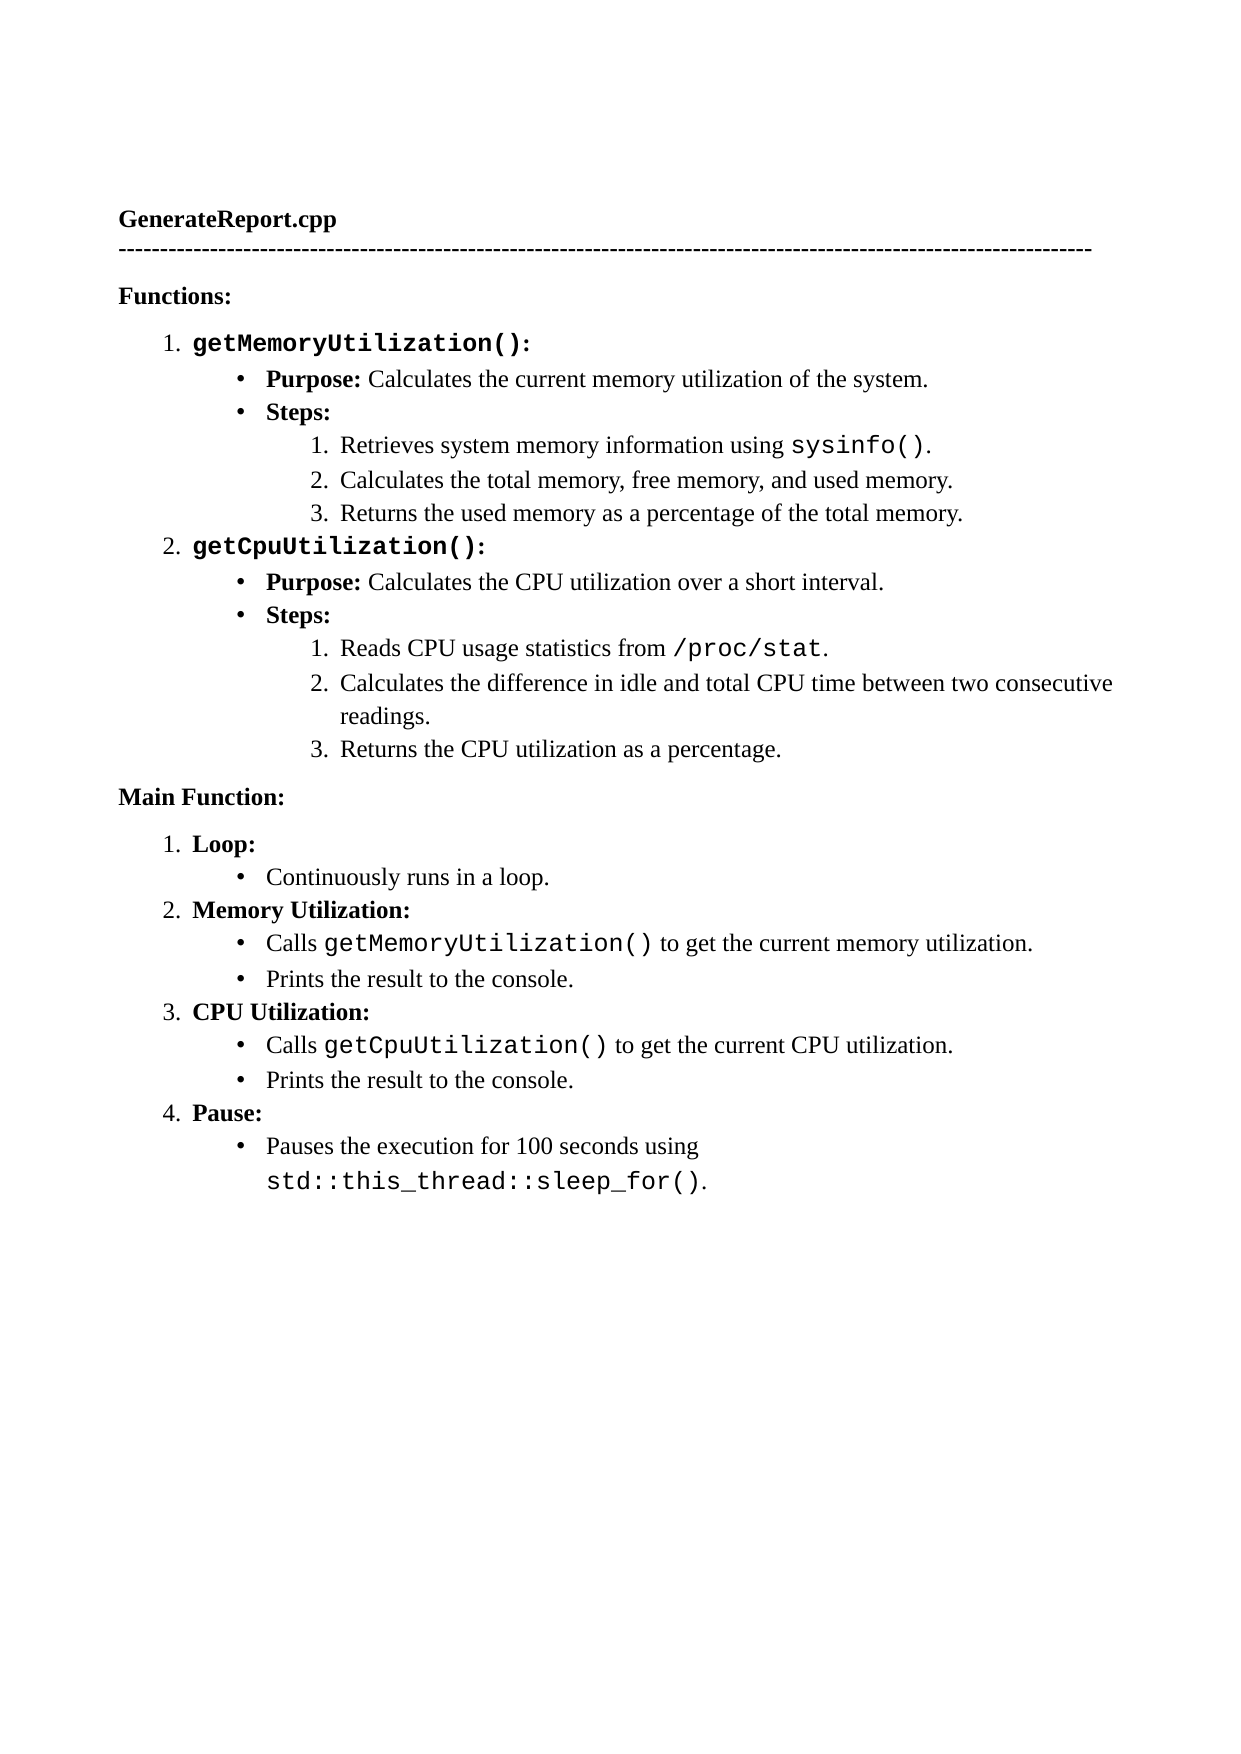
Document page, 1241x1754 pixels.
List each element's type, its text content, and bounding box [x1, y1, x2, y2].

text --------------------------------------------------------------------------------------------------------------------- [118, 233, 1122, 262]
list Pauses the execution for 100 seconds using std::this_thread::sleep_for(). [236, 1131, 1122, 1197]
list Prints the result to the console. [236, 964, 1122, 993]
list Loop: [162, 829, 1122, 858]
list Prints the result to the console. [236, 1065, 1122, 1094]
list Continuously runs in a loop. [236, 862, 1122, 891]
list Calculates the total memory, free memory, and used memory. [310, 465, 1122, 494]
text GenerateReport.cpp [118, 204, 1122, 233]
list Calls getCpuUtilization() to get the current CPU utilization. [236, 1030, 1122, 1061]
text Functions: [118, 281, 1122, 309]
list CPU Utilization: [162, 997, 1122, 1026]
list Retrieves system memory information using sysinfo(). [310, 430, 1122, 461]
text Main Function: [118, 782, 1122, 811]
list Calls getMemoryUtilization() to get the current memory utilization. [236, 928, 1122, 959]
list Returns the CPU utilization as a percentage. [310, 734, 1122, 763]
list Memory Utilization: [162, 895, 1122, 924]
list getMemoryUtilization(): [162, 328, 1122, 359]
list Reads CPU usage statistics from /proc/stat. [310, 633, 1122, 663]
list Calculates the difference in idle and total CPU time between two consecutive readings. [310, 668, 1122, 730]
list getCpuUtilization(): [162, 531, 1122, 562]
list Returns the used memory as a percentage of the total memory. [310, 498, 1122, 527]
list Steps: [236, 397, 1122, 426]
list Purpose: Calculates the current memory utilization of the system. [236, 364, 1122, 392]
list Purpose: Calculates the CPU utilization over a short interval. [236, 567, 1122, 595]
list Steps: [236, 600, 1122, 628]
list Pause: [162, 1098, 1122, 1127]
